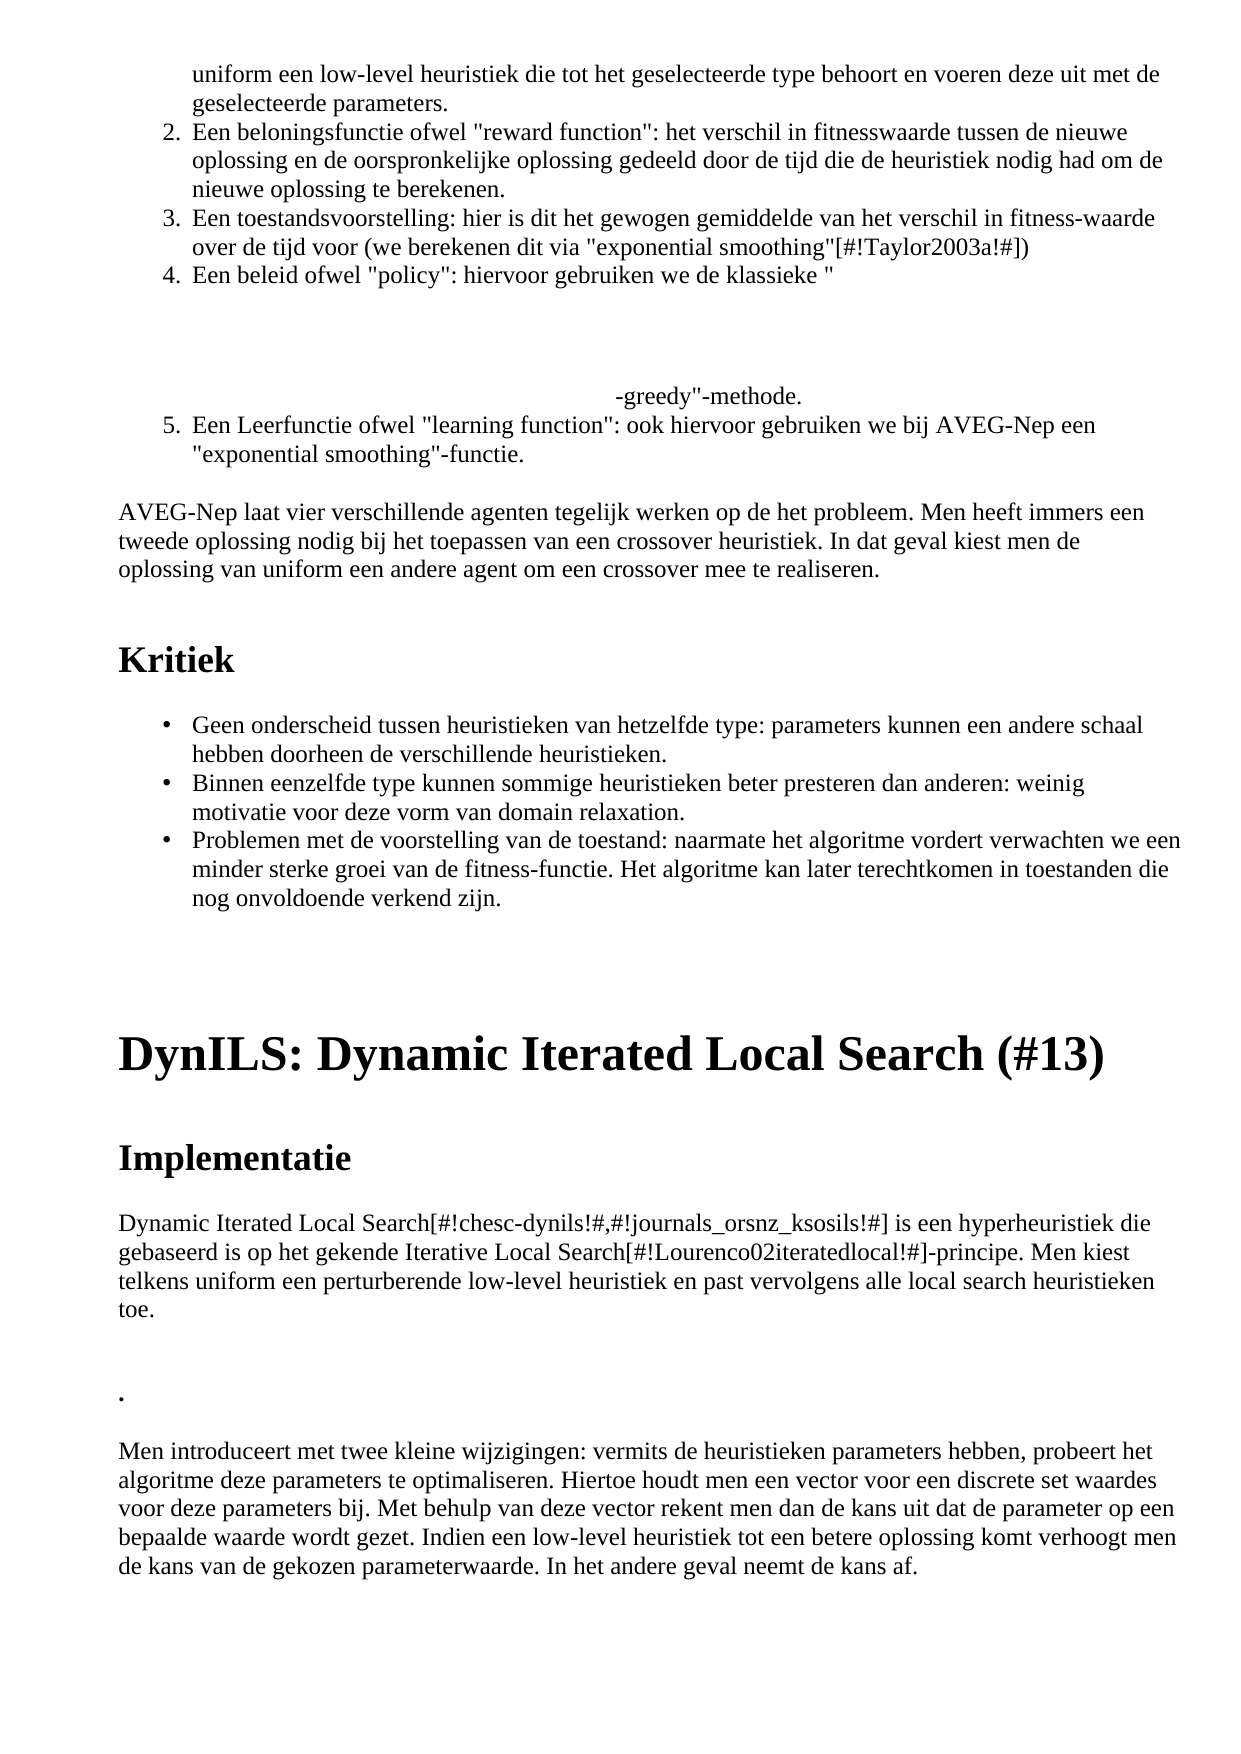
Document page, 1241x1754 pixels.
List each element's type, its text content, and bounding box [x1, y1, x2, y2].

list Binnen eenzelfde type kunnen sommige heuristieken beter presteren dan anderen: weinig motivatie voor deze vorm van domain relaxation. [162, 768, 1181, 825]
list Een toestandsvoorstelling: hier is dit het gewogen gemiddelde van het verschil in fitness-waarde over de tijd voor (we berekenen dit via "exponential smoothing"[#!Taylor2003a!#]) [162, 203, 1181, 260]
list uniform een low-level heuristiek die tot het geselecteerde type behoort en voeren deze uit met de geselecteerde parameters. [162, 59, 1181, 117]
text Men introduceert met twee kleine wijzigingen: vermits de heuristieken parameters hebben, probeert het algoritme deze parameters te optimaliseren. Hiertoe houdt men een vector voor een discrete set waardes voor deze parameters bij. Met behulp van deze vector rekent men dan de kans uit dat de parameter op een bepaalde waarde wordt gezet. Indien een low-level heuristiek tot een betere oplossing komt verhoogt men de kans van de gekozen parameterwaarde. In het andere geval neemt de kans af. [118, 1436, 1181, 1580]
text AVEG-Nep laat vier verschillende agenten tegelijk werken op de het probleem. Men heeft immers een tweede oplossing nodig bij het toepassen van een crossover heuristiek. In dat geval kiest men de oplossing van uniform een andere agent om een crossover mee te realiseren. [118, 497, 1181, 583]
subtitle Kritiek [118, 638, 1181, 681]
list Geen onderscheid tussen heuristieken van hetzelfde type: parameters kunnen een andere schaal hebben doorheen de verschillende heuristieken. [162, 710, 1181, 768]
text Dynamic Iterated Local Search[#!chesc-dynils!#,#!journals_orsnz_ksosils!#] is een hyperheuristiek die gebaseerd is op het gekende Iterative Local Search[#!Lourenco02iteratedlocal!#]-principe. Men kiest telkens uniform een perturberende low-level heuristiek en past vervolgens alle local search heuristieken toe. [118, 1208, 1181, 1323]
list Een beleid ofwel "policy": hiervoor gebruiken we de klassieke "-greedy"-methode. [162, 260, 1181, 410]
list Een Leerfunctie ofwel "learning function": ook hiervoor gebruiken we bij AVEG-Nep een "exponential smoothing"-functie. [162, 410, 1181, 468]
list Een beloningsfunctie ofwel "reward function": het verschil in fitnesswaarde tussen de nieuwe oplossing en de oorspronkelijke oplossing gedeeld door de tijd die de heuristiek nodig had om de nieuwe oplossing te berekenen. [162, 117, 1181, 203]
list Problemen met de voorstelling van de toestand: naarmate het algoritme vordert verwachten we een minder sterke groei van de fitness-functie. Het algoritme kan later terechtkomen in toestanden die nog onvoldoende verkend zijn. [162, 825, 1181, 912]
subtitle . [118, 1378, 1181, 1406]
subtitle DynILS: Dynamic Iterated Local Search (#13) [118, 966, 1181, 1081]
subtitle Implementatie [118, 1136, 1181, 1179]
